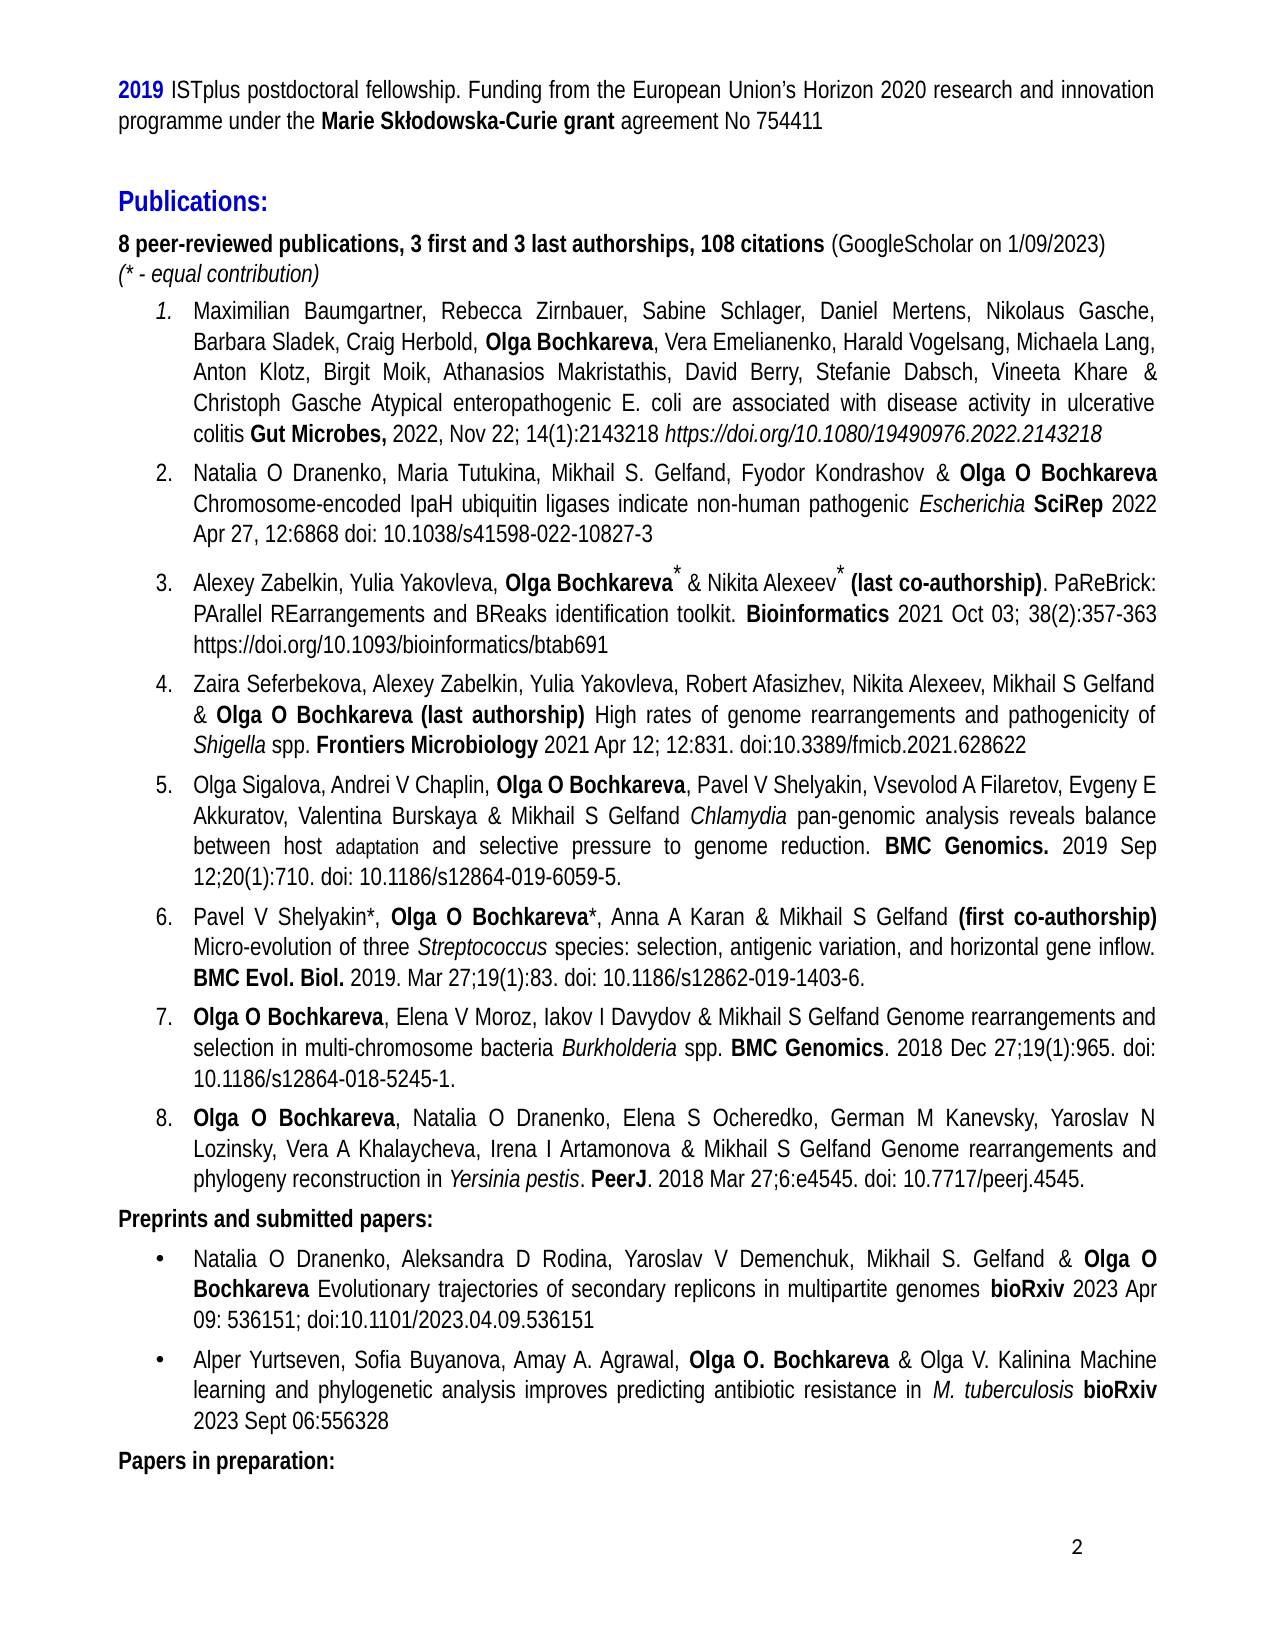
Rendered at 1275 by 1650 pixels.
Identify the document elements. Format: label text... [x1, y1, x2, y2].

list Natalia O Dranenko, Maria Tutukina, Mikhail S. Gelfand, Fyodor Kondrashov & Olga O Bochkareva Chromosome-encoded IpaH ubiquitin ligases indicate non-human pathogenic Escherichia SciRep 2022 Apr 27, 12:6868 doi: 10.1038/s41598-022-10827-3 [156, 458, 1157, 548]
list Preprints and submitted papers: [118, 1204, 1157, 1233]
list Maximilian Baumgartner, Rebecca Zirnbauer, Sabine Schlager, Daniel Mertens, Nikolaus Gasche, Barbara Sladek, Craig Herbold, Olga Bochkareva, Vera Emelianenko, Harald Vogelsang, Michaela Lang, Anton Klotz, Birgit Moik, Athanasios Makristathis, David Berry, Stefanie Dabsch, Vineeta Khare & Christoph Gasche Atypical enteropathogenic E. coli are associated with disease activity in ulcerative colitis Gut Microbes, 2022, Nov 22; 14(1):2143218 https://doi.org/10.1080/19490976.2022.2143218 [156, 296, 1157, 447]
list Natalia O Dranenko, Aleksandra D Rodina, Yaroslav V Demenchuk, Mikhail S. Gelfand & Olga O Bochkareva Evolutionary trajectories of secondary replicons in multipartite genomes bioRxiv 2023 Apr 09: 536151; doi:10.1101/2023.04.09.536151 [156, 1243, 1157, 1334]
list Pavel V Shelyakin*, Olga O Bochkareva*, Anna A Karan & Mikhail S Gelfand (first co-authorship) Micro-evolution of three Streptococcus species: selection, antigenic variation, and horizontal gene inflow. BMC Evol. Biol. 2019. Mar 27;19(1):83. doi: 10.1186/s12862-019-1403-6. [156, 901, 1157, 991]
list Olga O Bochkareva, Elena V Moroz, Iakov I Davydov & Mikhail S Gelfand Genome rearrangements and selection in multi-chromosome bacteria Burkholderia spp. BMC Genomics. 2018 Dec 27;19(1):965. doi: 10.1186/s12864-018-5245-1. [156, 1002, 1157, 1092]
list Alper Yurtseven, Sofia Buyanova, Amay A. Agrawal, Olga O. Bochkareva & Olga V. Kalinina Machine learning and phylogenetic analysis improves predicting antibiotic resistance in M. tuberculosis bioRxiv 2023 Sept 06:556328 [156, 1344, 1157, 1435]
list Olga O Bochkareva, Natalia O Dranenko, Elena S Ocheredko, German M Kanevsky, Yaroslav N Lozinsky, Vera A Khalaycheva, Irena I Artamonova & Mikhail S Gelfand Genome rearrangements and phylogeny reconstruction in Yersinia pestis. PeerJ. 2018 Mar 27;6:e4545. doi: 10.7717/peerj.4545. [156, 1103, 1157, 1193]
list Papers in preparation: [118, 1446, 1157, 1474]
text Publications: [118, 184, 1157, 217]
list Zaira Seferbekova, Alexey Zabelkin, Yulia Yakovleva, Robert Afasizhev, Nikita Alexeev, Mikhail S Gelfand & Olga O Bochkareva (last authorship) High rates of genome rearrangements and pathogenicity of Shigella spp. Frontiers Microbiology 2021 Apr 12; 12:831. doi:10.3389/fmicb.2021.628622 [156, 669, 1157, 759]
text 2019 ISTplus postdoctoral fellowship. Funding from the European Union’s Horizon 2020 research and innovation programme under the Marie Skłodowska-Curie grant agreement No 754411 [118, 75, 1157, 134]
text 8 peer-reviewed publications, 3 first and 3 last authorships, 108 citations (GoogleScholar on 1/09/2023) [118, 229, 1157, 257]
list Olga Sigalova, Andrei V Chaplin, Olga O Bochkareva, Pavel V Shelyakin, Vsevolod A Filaretov, Evgeny E Akkuratov, Valentina Burskaya & Mikhail S Gelfand Chlamydia pan-genomic analysis reveals balance between host adaptation and selective pressure to genome reduction. BMC Genomics. 2019 Sep 12;20(1):710. doi: 10.1186/s12864-019-6059-5. [156, 770, 1157, 891]
list Alexey Zabelkin, Yulia Yakovleva, Olga Bochkareva* & Nikita Alexeev* (last co-authorship). PaReBrick: PArallel REarrangements and BReaks identification toolkit. Bioinformatics 2021 Oct 03; 38(2):357-363 https://doi.org/10.1093/bioinformatics/btab691 [156, 559, 1157, 658]
text (* - equal contribution) [118, 259, 1157, 288]
